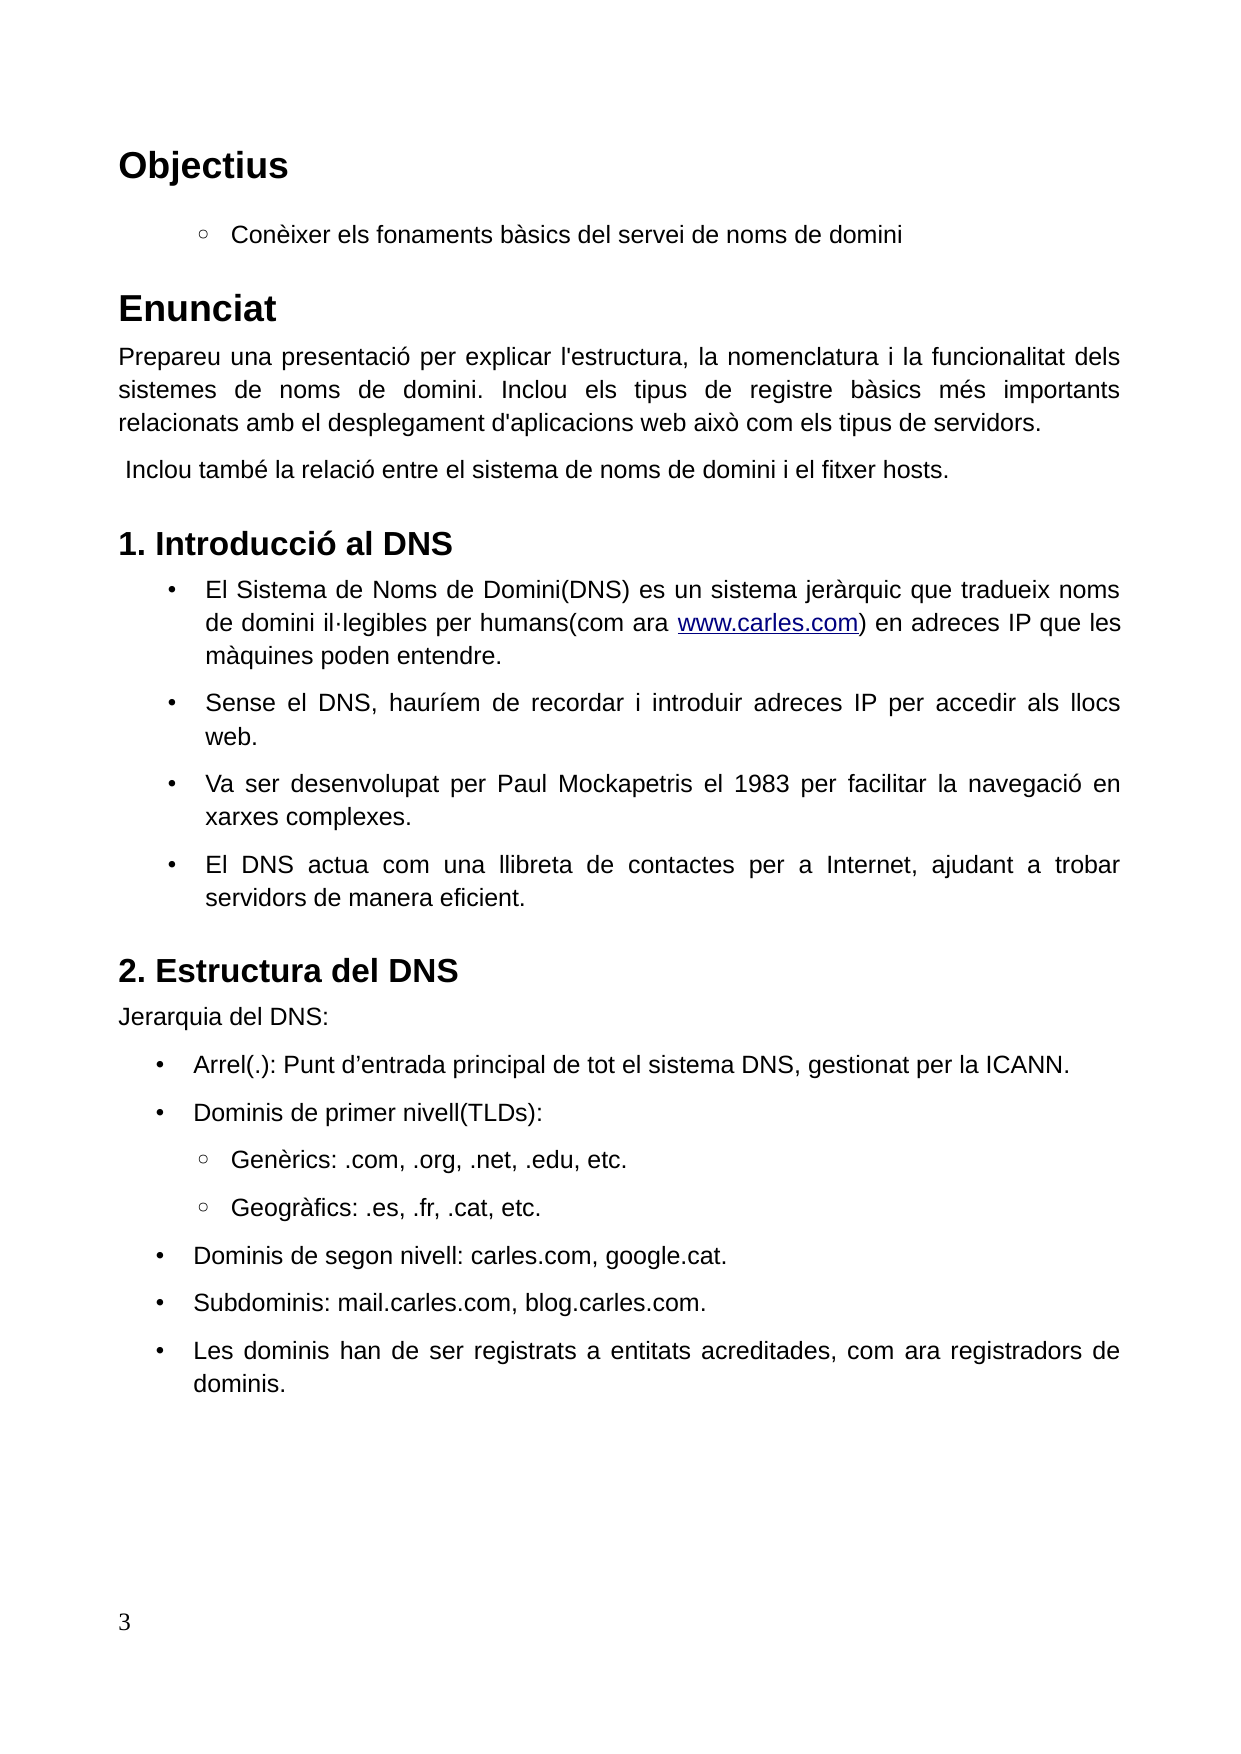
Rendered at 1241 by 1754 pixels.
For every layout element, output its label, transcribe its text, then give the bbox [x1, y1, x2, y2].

list Va ser desenvolupat per Paul Mockapetris el 1983 per facilitar la navegació en xarxes complexes. [168, 769, 1122, 831]
list Genèrics: .com, .org, .net, .edu, etc. [193, 1145, 1122, 1174]
text Inclou també la relació entre el sistema de noms de domini i el fitxer hosts. [118, 455, 1122, 484]
list Arrel(.): Punt d’entrada principal de tot el sistema DNS, gestionat per la ICANN. [156, 1050, 1122, 1079]
subtitle 1. Introducció al DNS [118, 524, 1122, 562]
list Dominis de primer nivell(TLDs): [156, 1098, 1122, 1126]
list El Sistema de Noms de Domini(DNS) es un sistema jeràrquic que tradueix noms de domini il·legibles per humans(com ara www.carles.com) en adreces IP que les màquines poden entendre. [168, 574, 1122, 669]
list Les dominis han de ser registrats a entitats acreditades, com ara registradors de dominis. [156, 1336, 1122, 1398]
list Subdominis: mail.carles.com, blog.carles.com. [156, 1288, 1122, 1317]
text Jerarquia del DNS: [118, 1002, 1122, 1031]
list El DNS actua com una llibreta de contactes per a Internet, ajudant a trobar servidors de manera eficient. [168, 850, 1122, 912]
subtitle Objectius [118, 143, 1122, 186]
list Geogràfics: .es, .fr, .cat, etc. [193, 1193, 1122, 1222]
list Sense el DNS, hauríem de recordar i introduir adreces IP per accedir als llocs web. [168, 688, 1122, 750]
subtitle Enunciat [118, 286, 1122, 329]
text Prepareu una presentació per explicar l'estructura, la nomenclatura i la funcionalitat dels sistemes de noms de domini. Inclou els tipus de registre bàsics més importants relacionats amb el desplegament d'aplicacions web això com els tipus de servidors. [118, 342, 1122, 436]
subtitle Conèixer els fonaments bàsics del servei de noms de domini [193, 219, 1122, 248]
list Dominis de segon nivell: carles.com, google.cat. [156, 1241, 1122, 1269]
subtitle 2. Estructura del DNS [118, 951, 1122, 990]
